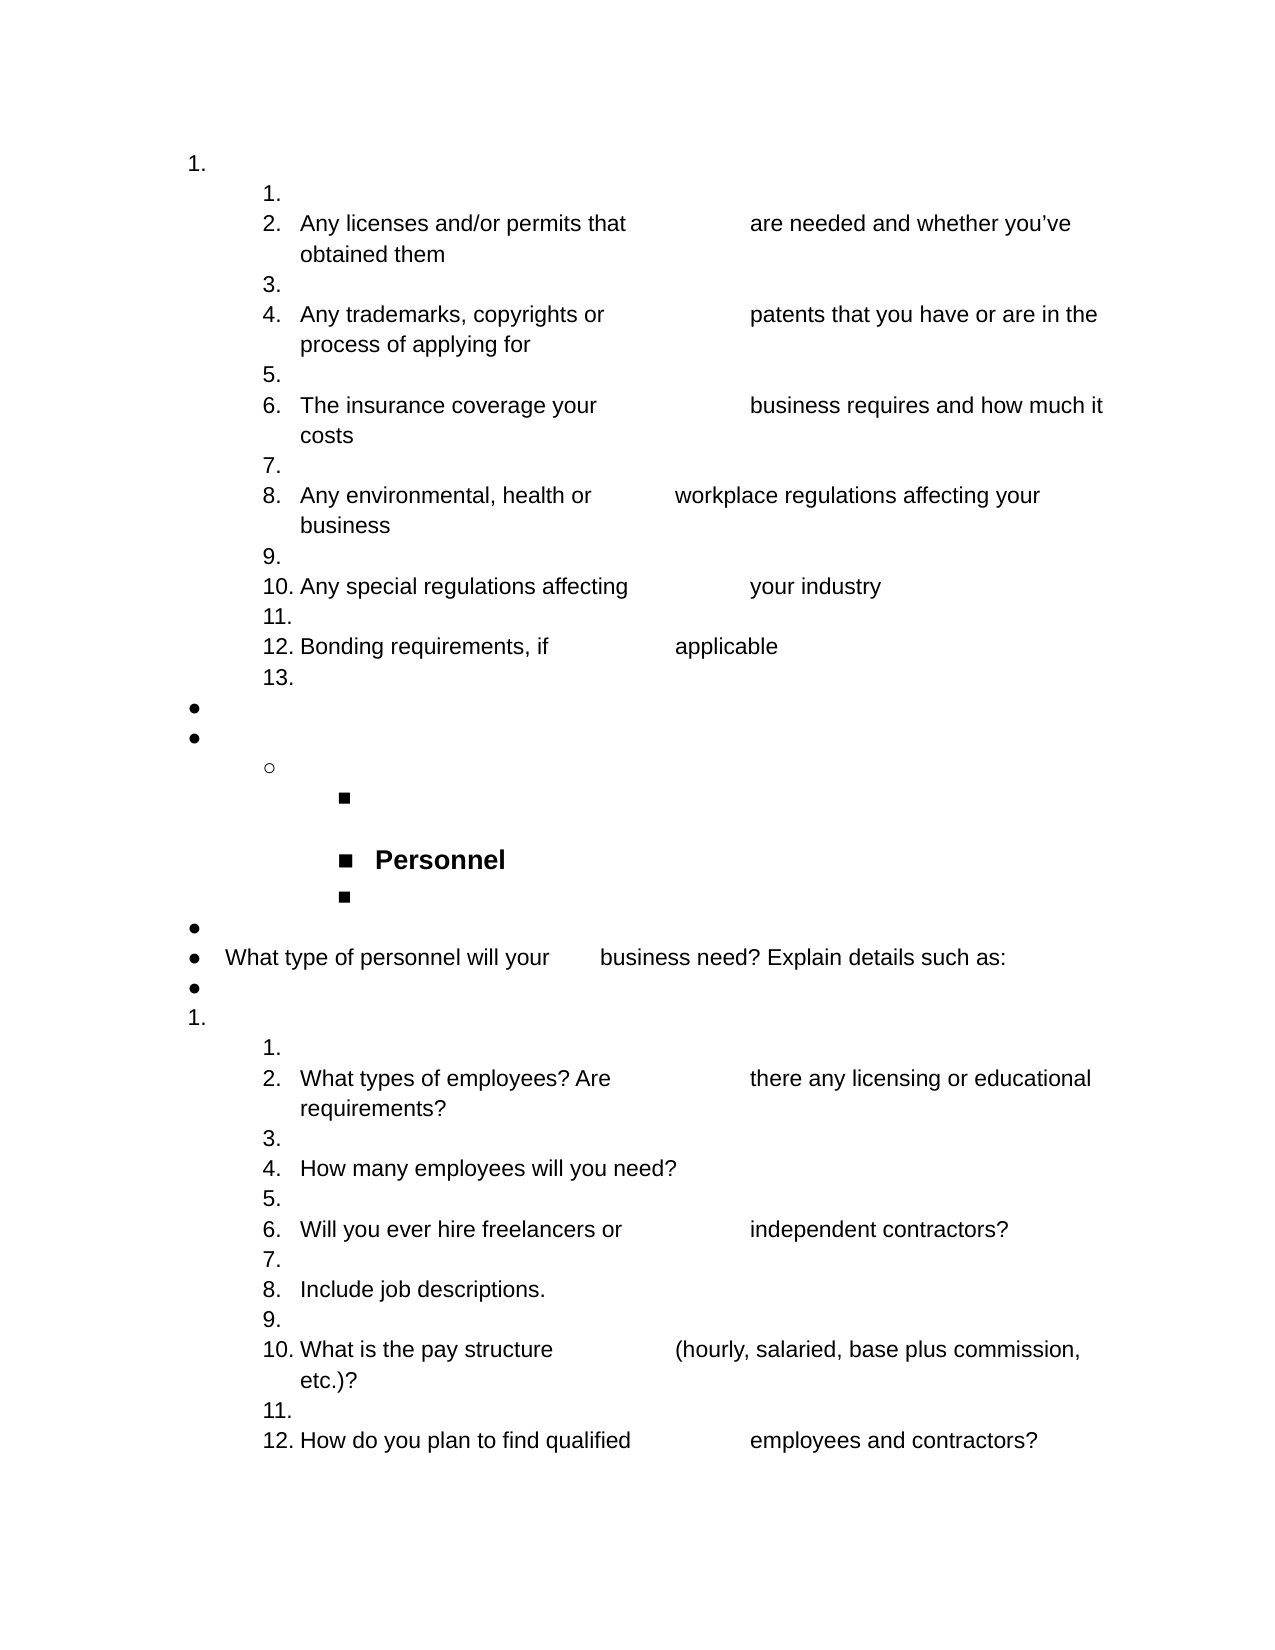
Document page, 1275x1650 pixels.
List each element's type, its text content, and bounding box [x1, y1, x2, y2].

list How many employees will you need? [262, 1155, 1125, 1182]
list Any environmental, health or workplace regulations affecting your business [262, 482, 1125, 539]
list Include job descriptions. [262, 1276, 1125, 1302]
list Bonding requirements, if applicable [262, 633, 1125, 660]
list Any licenses and/or permits that are needed and whether you’ve obtained them [262, 210, 1125, 267]
subtitle Personnel [337, 844, 1125, 875]
list Any trademarks, copyrights or patents that you have or are in the process of applying for [262, 301, 1125, 358]
list Any special regulations affecting your industry [262, 573, 1125, 599]
list What type of personnel will your business need? Explain details such as: [187, 944, 1125, 970]
list How do you plan to find qualified employees and contractors? [262, 1427, 1125, 1484]
list What is the pay structure (hourly, salaried, base plus commission, etc.)? [262, 1336, 1125, 1393]
list The insurance coverage your business requires and how much it costs [262, 392, 1125, 448]
list Will you ever hire freelancers or independent contractors? [262, 1216, 1125, 1242]
list What types of employees? Are there any licensing or educational requirements? [262, 1064, 1125, 1121]
